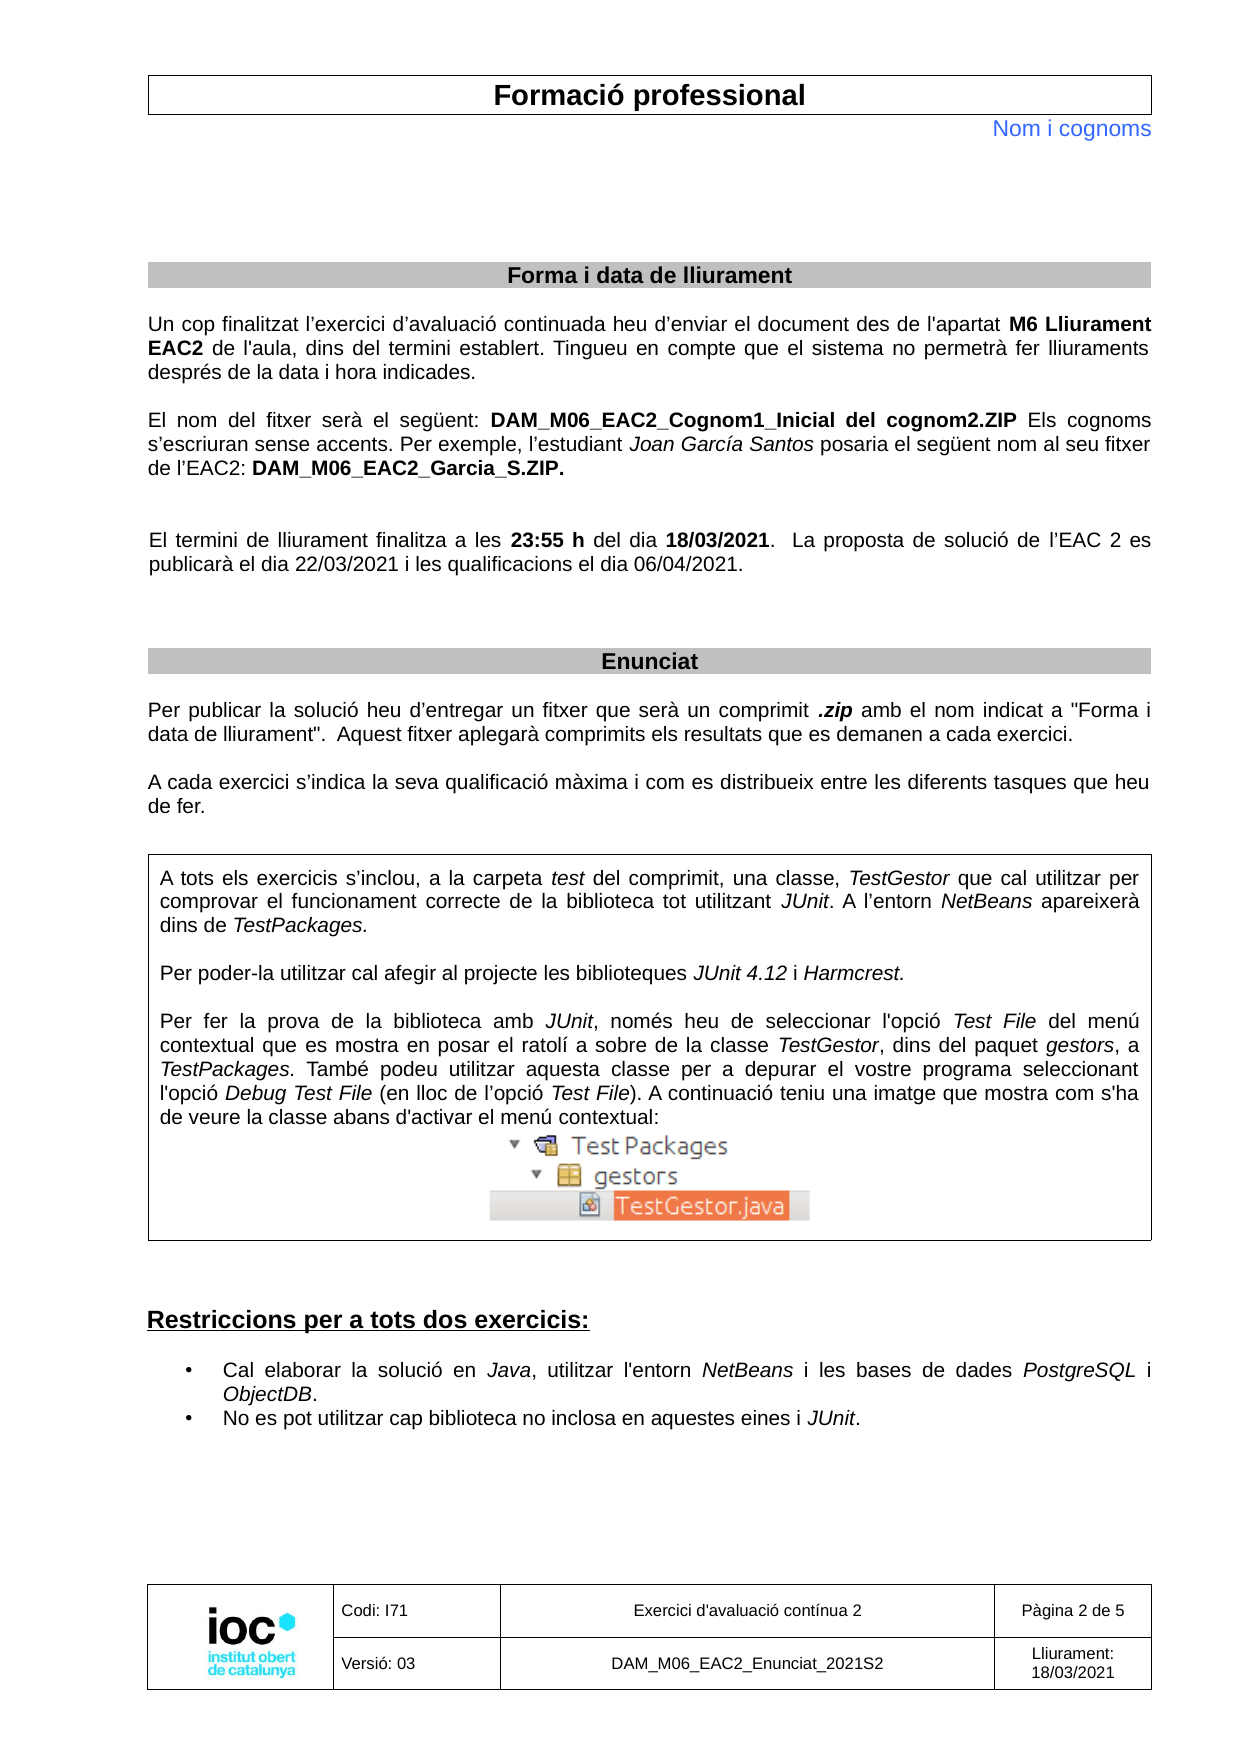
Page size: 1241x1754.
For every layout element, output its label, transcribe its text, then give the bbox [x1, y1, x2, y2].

text Per publicar la solució heu d’entregar un fitxer que serà un comprimit .zip amb el nom indicat a "Forma i data de lliurament". Aquest fitxer aplegarà comprimits els resultats que es demanen a cada exercici. [148, 698, 1151, 746]
picture [489, 1134, 810, 1224]
picture [195, 1593, 309, 1689]
text El nom del fitxer serà el següent: DAM_M06_EAC2_Cognom1_Inicial del cognom2.ZIP Els cognoms s’escriuran sense accents. Per exemple, l’estudiant Joan García Santos posaria el següent nom al seu fitxer de l’EAC2: DAM_M06_EAC2_Garcia_S.ZIP. [148, 408, 1151, 480]
text A cada exercici s’indica la seva qualificació màxima i com es distribueix entre les diferents tasques que heu de fer. [148, 770, 1151, 818]
list No es pot utilitzar cap biblioteca no inclosa en aquestes eines i JUnit. [185, 1406, 1151, 1429]
text Enunciat [148, 648, 1151, 674]
text Restriccions per a tots dos exercicis: [147, 1305, 1151, 1333]
text Per fer la prova de la biblioteca amb JUnit, només heu de seleccionar l'opció Test File del menú contextual que es mostra en posar el ratolí a sobre de la classe TestGestor, dins del paquet gestors, a TestPackages. També podeu utilitzar aquesta classe per a depurar el vostre programa seleccionant l'opció Debug Test File (en lloc de l’opció Test File). A continuació teniu una imatge que mostra com s'ha de veure la classe abans d'activar el menú contextual: [149, 997, 1151, 1129]
text A tots els exercicis s’inclou, a la carpeta test del comprimit, una classe, TestGestor que cal utilitzar per comprovar el funcionament correcte de la biblioteca tot utilitzant JUnit. A l’entorn NetBeans apareixerà dins de TestPackages. [149, 855, 1151, 937]
text El termini de lliurament finalitza a les 23:55 h del dia 18/03/2021. La proposta de solució de l’EAC 2 es publicarà el dia 22/03/2021 i les qualificacions el dia 06/04/2021. [149, 528, 1151, 576]
list Cal elaborar la solució en Java, utilitzar l'entorn NetBeans i les bases de dades PostgreSQL i ObjectDB. [185, 1357, 1151, 1406]
text Per poder-la utilitzar cal afegir al projecte les biblioteques JUnit 4.12 i Harmcrest. [149, 949, 1151, 985]
text Forma i data de lliurament [148, 262, 1151, 288]
text Un cop finalitzat l’exercici d’avaluació continuada heu d’enviar el document des de l'apartat M6 Lliurament EAC2 de l'aula, dins del termini establert. Tingueu en compte que el sistema no permetrà fer lliuraments després de la data i hora indicades. [148, 312, 1151, 384]
